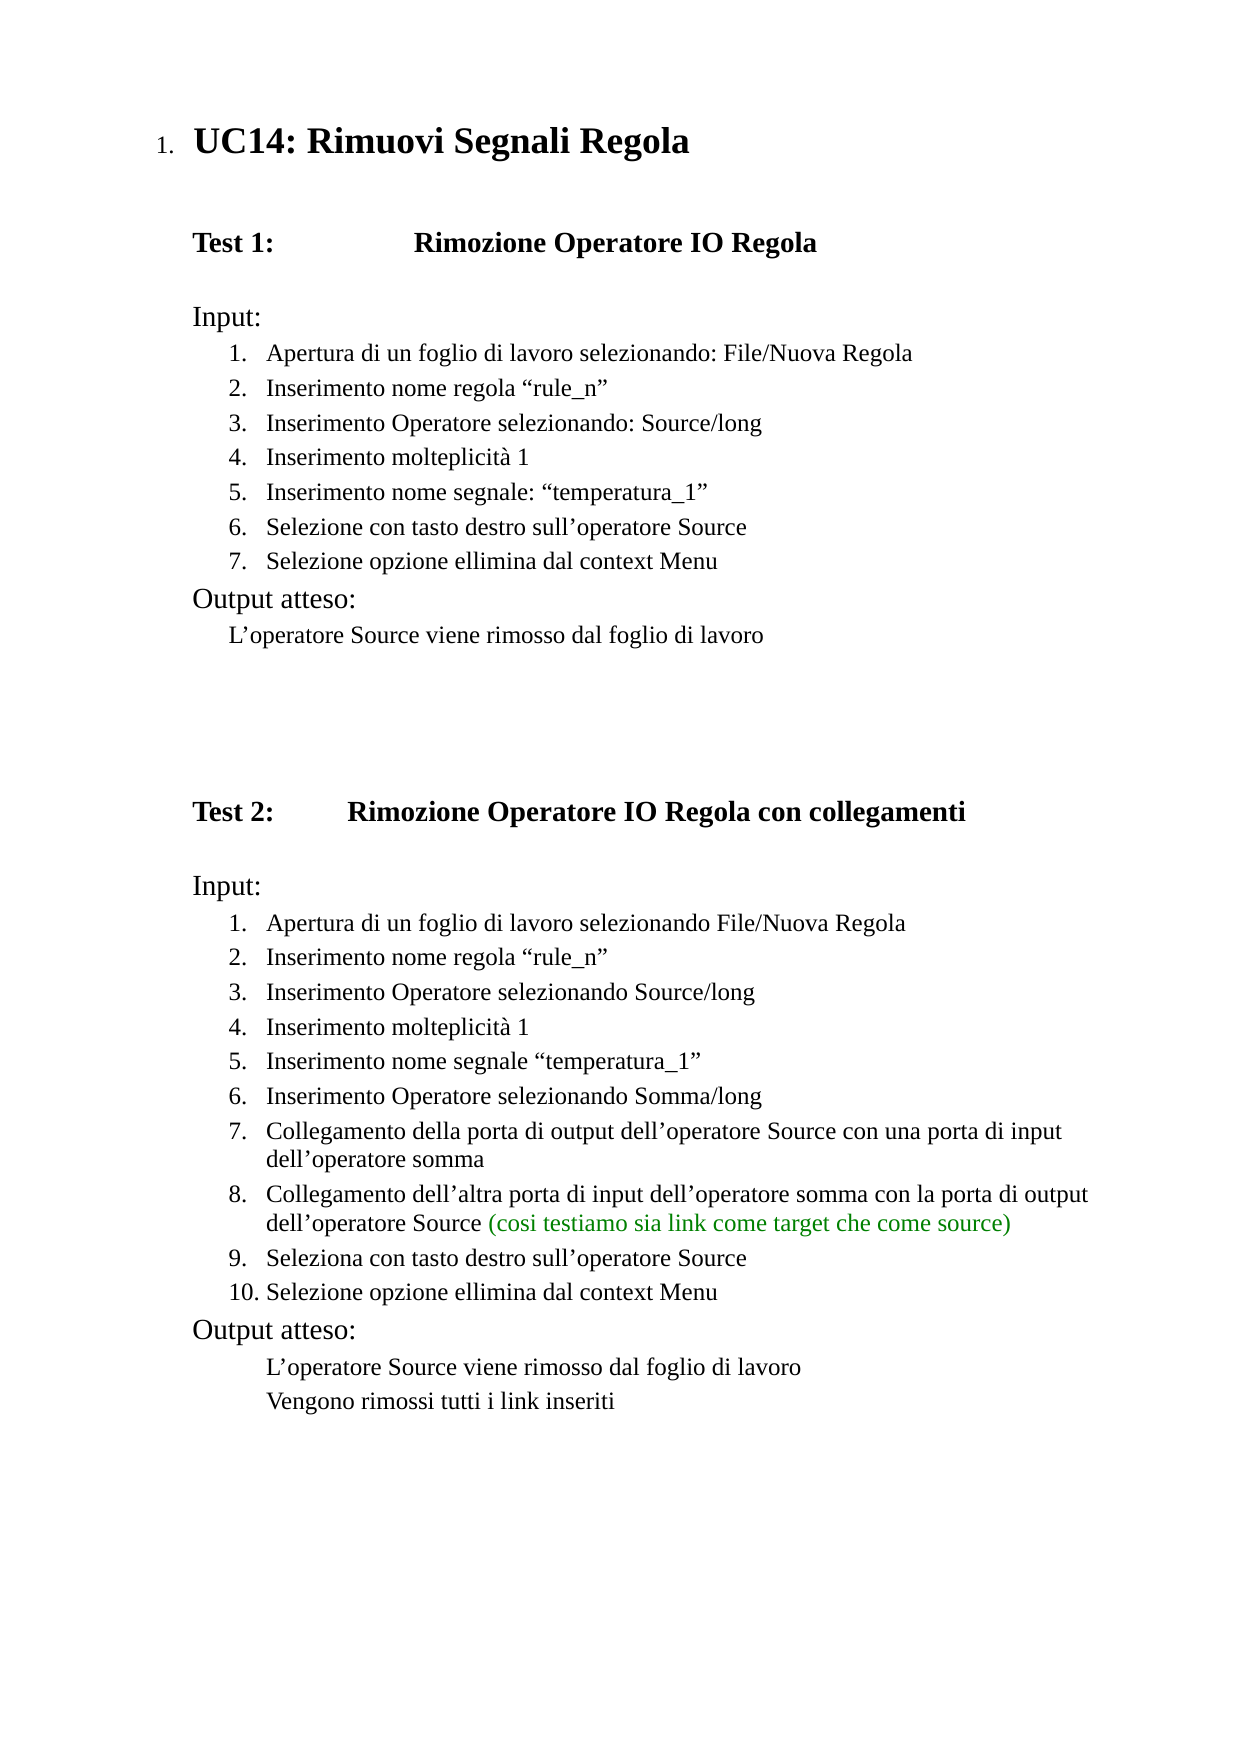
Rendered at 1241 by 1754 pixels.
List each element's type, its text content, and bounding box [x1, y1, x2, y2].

list Selezione con tasto destro sull’operatore Source [228, 512, 1122, 541]
list Inserimento nome segnale “temperatura_1” [228, 1046, 1122, 1075]
list Apertura di un foglio di lavoro selezionando: File/Nuova Regola [228, 338, 1122, 367]
list Inserimento nome regola “rule_n” [228, 942, 1122, 971]
list Apertura di un foglio di lavoro selezionando File/Nuova Regola [228, 908, 1122, 936]
list Inserimento molteplicità 1 [228, 442, 1122, 471]
list L’operatore Source viene rimosso dal foglio di lavoro [228, 621, 1122, 649]
text Output atteso: [192, 581, 1122, 615]
text Test 2: Rimozione Operatore IO Regola con collegamenti [192, 794, 1122, 828]
list Inserimento nome segnale: “temperatura_1” [228, 477, 1122, 506]
list Inserimento Operatore selezionando: Source/long [228, 408, 1122, 436]
text Input: [192, 868, 1122, 902]
list Inserimento Operatore selezionando Somma/long [228, 1081, 1122, 1110]
list UC14: Rimuovi Segnali Regola [156, 118, 1122, 161]
list Collegamento dell’altra porta di input dell’operatore somma con la porta di output dell’operatore Source (cosi testiamo sia link come target che come source) [228, 1179, 1122, 1237]
list L’operatore Source viene rimosso dal foglio di lavoro [228, 1352, 1122, 1380]
list Collegamento della porta di output dell’operatore Source con una porta di input dell’operatore somma [228, 1116, 1122, 1173]
text Test 1: Rimozione Operatore IO Regola [192, 225, 1122, 258]
list Inserimento molteplicità 1 [228, 1012, 1122, 1041]
list Selezione opzione ellimina dal context Menu [228, 546, 1122, 575]
list Selezione opzione ellimina dal context Menu [228, 1277, 1122, 1306]
list Inserimento nome regola “rule_n” [228, 373, 1122, 402]
text Input: [192, 299, 1122, 332]
text Output atteso: [192, 1312, 1122, 1346]
list Inserimento Operatore selezionando Source/long [228, 977, 1122, 1006]
list Seleziona con tasto destro sull’operatore Source [228, 1243, 1122, 1271]
list Vengono rimossi tutti i link inseriti [228, 1386, 1122, 1415]
